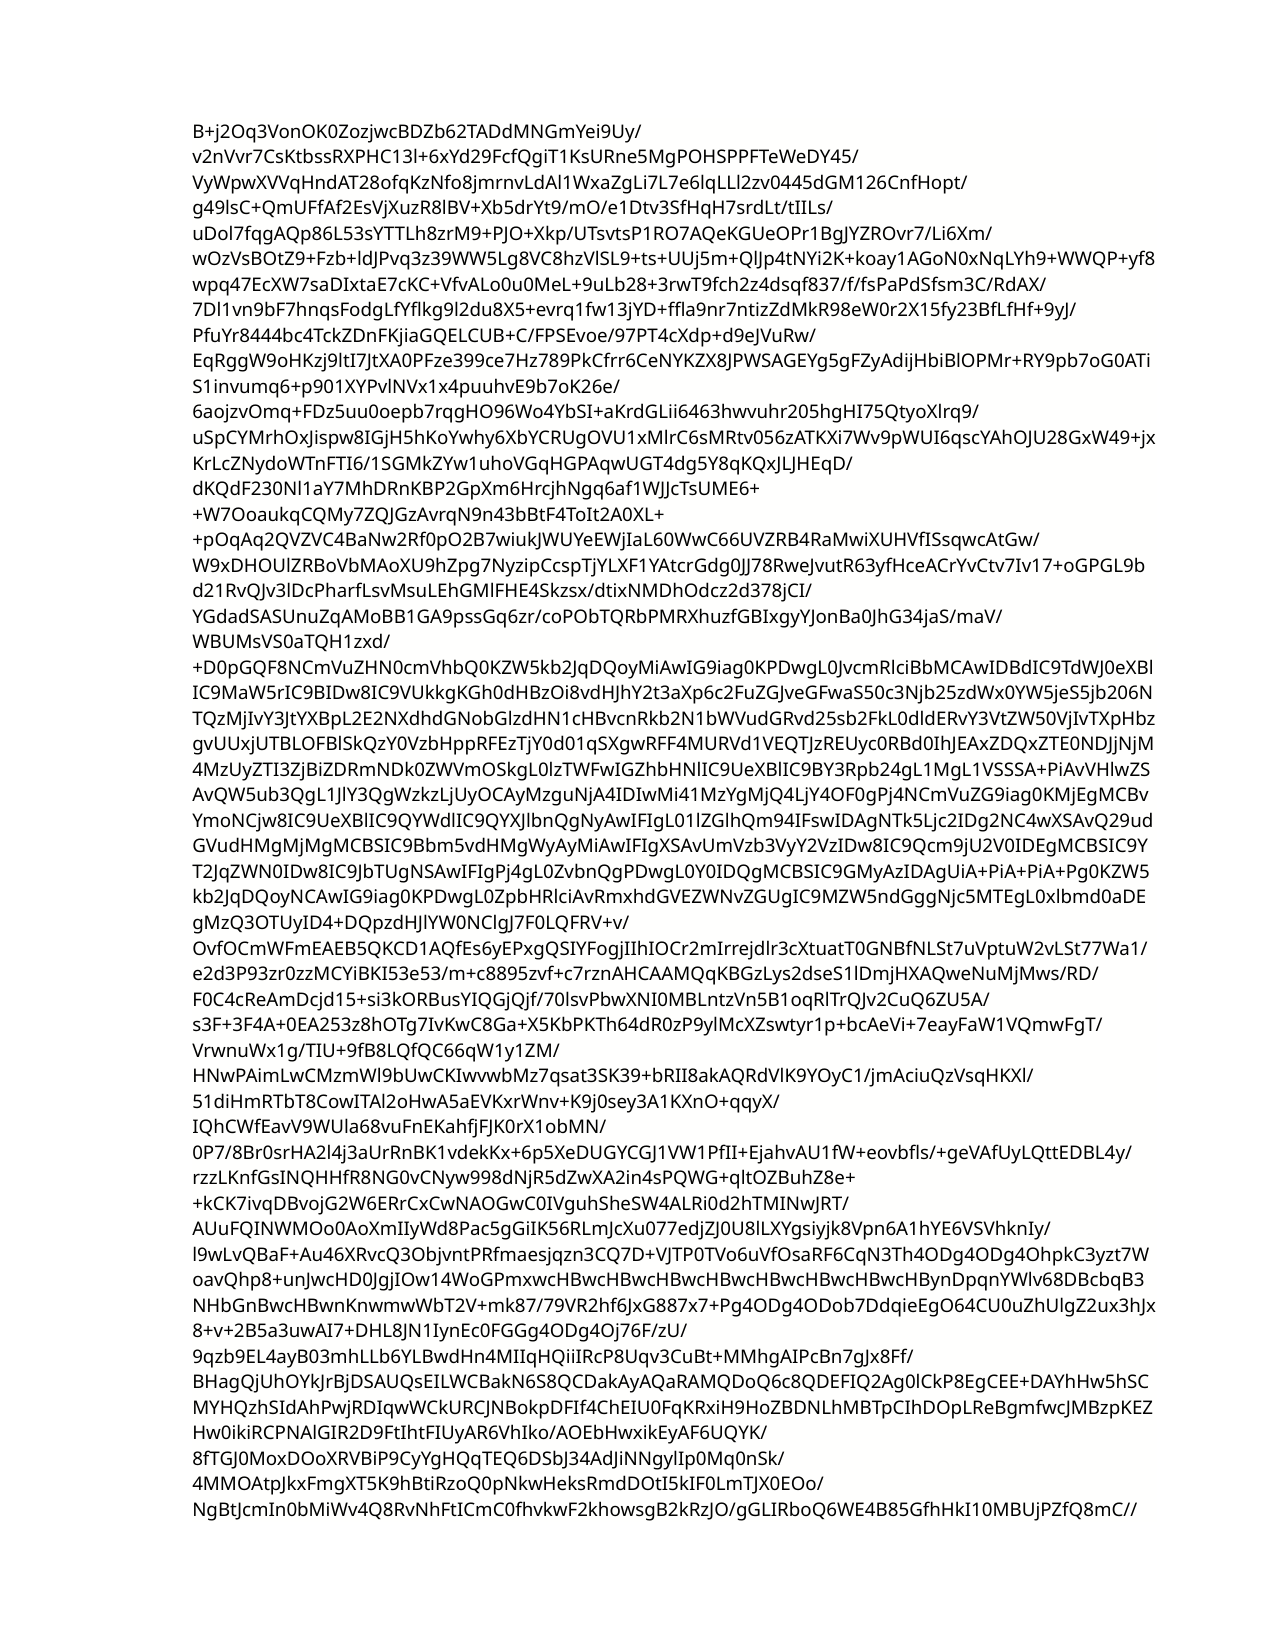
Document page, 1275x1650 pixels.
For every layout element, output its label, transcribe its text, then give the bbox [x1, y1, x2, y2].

text B+j2Oq3VonOK0ZozjwcBDZb62TADdMNGmYei9Uy/v2nVvr7CsKtbssRXPHC13l+6xYd29FcfQgiT1KsURne5MgPOHSPPFTeWeDY45/VyWpwXVVqHndAT28ofqKzNfo8jmrnvLdAl1WxaZgLi7L7e6lqLLl2zv0445dGM126CnfHopt/g49lsC+QmUFfAf2EsVjXuzR8lBV+Xb5drYt9/mO/e1Dtv3SfHqH7srdLt/tIILs/uDol7fqgAQp86L53sYTTLh8zrM9+PJO+Xkp/UTsvtsP1RO7AQeKGUeOPr1BgJYZROvr7/Li6Xm/wOzVsBOtZ9+Fzb+ldJPvq3z39WW5Lg8VC8hzVlSL9+ts+UUj5m+QlJp4tNYi2K+koay1AGoN0xNqLYh9+WWQP+yf8wpq47EcXW7saDIxtaE7cKC+VfvALo0u0MeL+9uLb28+3rwT9fch2z4dsqf837/f/fsPaPdSfsm3C/RdAX/7Dl1vn9bF7hnqsFodgLfYflkg9l2du8X5+evrq1fw13jYD+ffla9nr7ntizZdMkR98eW0r2X15fy23BfLfHf+9yJ/PfuYr8444bc4TckZDnFKjiaGQELCUB+C/FPSEvoe/97PT4cXdp+d9eJVuRw/EqRggW9oHKzj9ltI7JtXA0PFze399ce7Hz789PkCfrr6CeNYKZX8JPWSAGEYg5gFZyAdijHbiBlOPMr+RY9pb7oG0ATiS1invumq6+p901XYPvlNVx1x4puuhvE9b7oK26e/6aojzvOmq+FDz5uu0oepb7rqgHO96Wo4YbSI+aKrdGLii6463hwvuhr205hgHI75QtyoXlrq9/uSpCYMrhOxJispw8IGjH5hKoYwhy6XbYCRUgOVU1xMlrC6sMRtv056zATKXi7Wv9pWUI6qscYAhOJU28GxW49+jxKrLcZNydoWTnFTI6/1SGMkZYw1uhoVGqHGPAqwUGT4dg5Y8qKQxJLJHEqD/dKQdF230Nl1aY7MhDRnKBP2GpXm6HrcjhNgq6af1WJJcTsUME6++W7OoaukqCQMy7ZQJGzAvrqN9n43bBtF4ToIt2A0XL++pOqAq2QVZVC4BaNw2Rf0pO2B7wiukJWUYeEWjIaL60WwC66UVZRB4RaMwiXUHVfISsqwcAtGw/W9xDHOUlZRBoVbMAoXU9hZpg7NyzipCcspTjYLXF1YAtcrGdg0JJ78RweJvutR63yfHceACrYvCtv7Iv17+oGPGL9bd21RvQJv3lDcPharfLsvMsuLEhGMlFHE4Skzsx/dtixNMDhOdcz2d378jCI/YGdadSASUnuZqAMoBB1GA9pssGq6zr/coPObTQRbPMRXhuzfGBIxgyYJonBa0JhG34jaS/maV/WBUMsVS0aTQH1zxd/+D0pGQF8NCmVuZHN0cmVhbQ0KZW5kb2JqDQoyMiAwIG9iag0KPDwgL0JvcmRlciBbMCAwIDBdIC9TdWJ0eXBlIC9MaW5rIC9BIDw8IC9VUkkgKGh0dHBzOi8vdHJhY2t3aXp6c2FuZGJveGFwaS50c3Njb25zdWx0YW5jeS5jb206NTQzMjIvY3JtYXBpL2E2NXdhdGNobGlzdHN1cHBvcnRkb2N1bWVudGRvd25sb2FkL0dldERvY3VtZW50VjIvTXpHbzgvUUxjUTBLOFBlSkQzY0VzbHppRFEzTjY0d01qSXgwRFF4MURVd1VEQTJzREUyc0RBd0IhJEAxZDQxZTE0NDJjNjM4MzUyZTI3ZjBiZDRmNDk0ZWVmOSkgL0lzTWFwIGZhbHNlIC9UeXBlIC9BY3Rpb24gL1MgL1VSSSA+PiAvVHlwZSAvQW5ub3QgL1JlY3QgWzkzLjUyOCAyMzguNjA4IDIwMi41MzYgMjQ4LjY4OF0gPj4NCmVuZG9iag0KMjEgMCBvYmoNCjw8IC9UeXBlIC9QYWdlIC9QYXJlbnQgNyAwIFIgL01lZGlhQm94IFswIDAgNTk5Ljc2IDg2NC4wXSAvQ29udGVudHMgMjMgMCBSIC9Bbm5vdHMgWyAyMiAwIFIgXSAvUmVzb3VyY2VzIDw8IC9Qcm9jU2V0IDEgMCBSIC9YT2JqZWN0IDw8IC9JbTUgNSAwIFIgPj4gL0ZvbnQgPDwgL0Y0IDQgMCBSIC9GMyAzIDAgUiA+PiA+PiA+Pg0KZW5kb2JqDQoyNCAwIG9iag0KPDwgL0ZpbHRlciAvRmxhdGVEZWNvZGUgIC9MZW5ndGggNjc5MTEgL0xlbmd0aDEgMzQ3OTUyID4+DQpzdHJlYW0NClgJ7F0LQFRV+v/OvfOCmWFmEAEB5QKCD1AQfEs6yEPxgQSIYFogjIIhIOCr2mIrrejdlr3cXtuatT0GNBfNLSt7uVptuW2vLSt77Wa1/e2d3P93zr0zzMCYiBKI53e53/m+c8895zvf+c7rznAHCAAMQqKBGzLys2dseS1lDmjHXAQweNuMjMws/RD/F0C4cReAmDcjd15+si3kORBusYIQGjQjf/70lsvPbwXNI0MBLntzVn5B1oqRlTrQJv2CuQ6ZU5A/s3F+3F4A+0EA253z8hOTg7IvKwC8Ga+X5KbPKTh64dR0zP9ylMcXZswtyr1p+bcAeVi+7eayFaW1VQmwFgT/VrwnuWx1g/TIU+9fB8LQfQC66qW1y1ZM/HNwPAimLwCMzmWl9bUwCKIwvwbMz7qsat3SK39+bRII8akAQRdVlK9YOyC1/jmAciuQzVsqHKXl/51diHmRTbT8CowITAl2oHwA5aEVKxrWnv+K9j0sey3A1KXnO+qqyX/IQhCWfEavV9WUla68vuFnEKahfjFJK0rX1obMN/0P7/8Br0srHA2l4j3aUrRnBK1vdekKx+6p5XeDUGYCGJ1VW1PfII+EjahvAU1fW+eovbfls/+geVAfUyLQttEDBL4y/rzzLKnfGsINQHHfR8NG0vCNyw998dNjR5dZwXA2in4sPQWG+qltOZBuhZ8e++kCK7ivqDBvojG2W6ERrCxCwNAOGwC0IVguhSheSW4ALRi0d2hTMINwJRT/AUuFQINWMOo0AoXmIIyWd8Pac5gGiIK56RLmJcXu077edjZJ0U8lLXYgsiyjk8Vpn6A1hYE6VSVhknIy/l9wLvQBaF+Au46XRvcQ3ObjvntPRfmaesjqzn3CQ7D+VJTP0TVo6uVfOsaRF6CqN3Th4ODg4ODg4OhpkC3yzt7WoavQhp8+unJwcHD0JgjIOw14WoGPmxwcHBwcHBwcHBwcHBwcHBwcHBwcHBwcHBynDpqnYWlv68DBcbqB3NHbGnBwcHBwnKnwmwWbT2V+mk87/79VR2hf6JxG887x7+Pg4ODg4ODob7DdqieEgO64CU0uZhUlgZ2ux3hJx8+v+2B5a3uwAI7+DHL8JN1IynEc0FGGg4ODg4Oj76F/zU/9qzb9EL4ayB03mhLLb6YLBwdHn4MIIqHQiiIRcP8Uqv3CuBt+MMhgAIPcBn7gJx8Ff/BHagQjUhOYkJrBjDSAUQsEILWCBakN6S8QCDakAyAQaRAMQDoQ6c8QDEFIQ2Ag0lCkP8EgCEE+DAYhHw5hSCMYHQzhSIdAhPwjRDIqwWCkURCJNBokpDFIf4ChEIU0FqKRxiH9HoZBDNLhMBTpCIhDOpLReBgmfwcJMBzpKEZHw0ikiRCPNAlGIR2D9FtIhtFIUyAR6VhIko/AOEbHwxikEyAF6UQYK/8fTGJ0MoxDOoXRVBiP9CyYgHQqTEQ6DSbJ34AdJiNNgylIp0Mq0nSk/4MMOAtpJkxFmgXT5K9hBtiRzoQ0pNkwHeksRmdDOtI5kIF0LmTJX0EOo/NgBtJcmIn0bMiWv4Q8RvNhFtICmC0fhvkwF2khowsgB2kRzJO/gGLIRboQ6WE4B85GfhHkI10MBUjPZfQ8mC// [192, 118, 1157, 1522]
